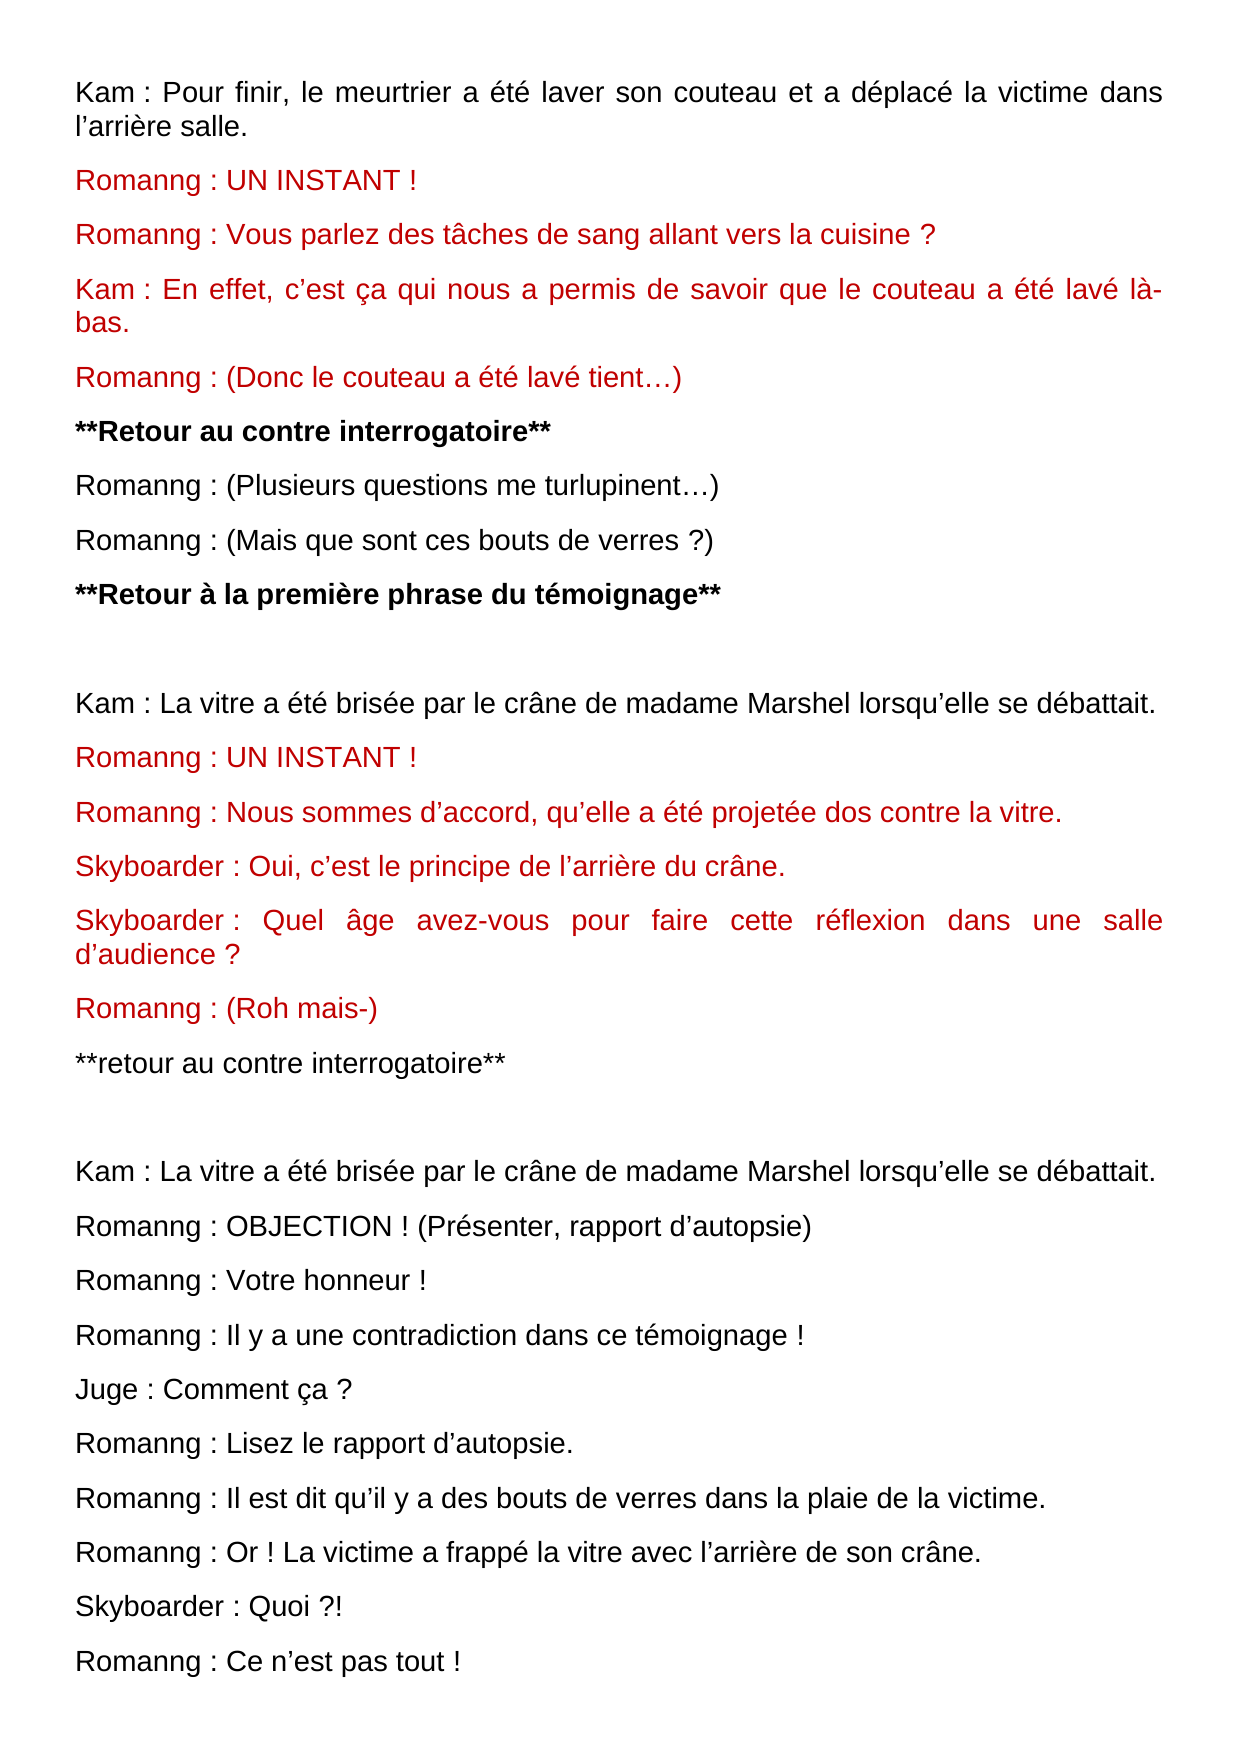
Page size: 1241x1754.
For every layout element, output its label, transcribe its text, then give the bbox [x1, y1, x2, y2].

text Romanng : (Roh mais-) [75, 991, 1165, 1025]
text Romanng : Il est dit qu’il y a des bouts de verres dans la plaie de la victime. [75, 1481, 1165, 1514]
text Skyboarder : Quoi ?! [75, 1589, 1165, 1623]
text Romanng : (Donc le couteau a été lavé tient…) [75, 359, 1165, 393]
text Romanng : Vous parlez des tâches de sang allant vers la cuisine ? [75, 217, 1165, 251]
text Skyboarder : Oui, c’est le principe de l’arrière du crâne. [75, 849, 1165, 882]
text Romanng : Lisez le rapport d’autopsie. [75, 1426, 1165, 1460]
text Kam : La vitre a été brisée par le crâne de madame Marshel lorsqu’elle se débattait. [75, 686, 1165, 719]
text Kam : La vitre a été brisée par le crâne de madame Marshel lorsqu’elle se débattait. [75, 1154, 1165, 1188]
text Juge : Comment ça ? [75, 1372, 1165, 1405]
text Romanng : Nous sommes d’accord, qu’elle a été projetée dos contre la vitre. [75, 794, 1165, 828]
text Skyboarder : Quel âge avez-vous pour faire cette réflexion dans une salle d’audience ? [75, 903, 1165, 970]
text Romanng : Or ! La victime a frappé la vitre avec l’arrière de son crâne. [75, 1535, 1165, 1568]
text Romanng : (Plusieurs questions me turlupinent…) [75, 468, 1165, 502]
text Romanng : Votre honneur ! [75, 1263, 1165, 1297]
text Romanng : OBJECTION ! (Présenter, rapport d’autopsie) [75, 1209, 1165, 1242]
text Kam : Pour finir, le meurtrier a été laver son couteau et a déplacé la victime dans l’arrière salle. [75, 75, 1165, 142]
text **Retour à la première phrase du témoignage** [75, 577, 1165, 611]
text Kam : En effet, c’est ça qui nous a permis de savoir que le couteau a été lavé là-bas. [75, 272, 1165, 339]
text Romanng : (Mais que sont ces bouts de verres ?) [75, 523, 1165, 556]
text **retour au contre interrogatoire** [75, 1046, 1165, 1079]
text **Retour au contre interrogatoire** [75, 414, 1165, 447]
text Romanng : UN INSTANT ! [75, 740, 1165, 774]
text Romanng : Il y a une contradiction dans ce témoignage ! [75, 1317, 1165, 1351]
text Romanng : UN INSTANT ! [75, 163, 1165, 196]
text Romanng : Ce n’est pas tout ! [75, 1644, 1165, 1677]
